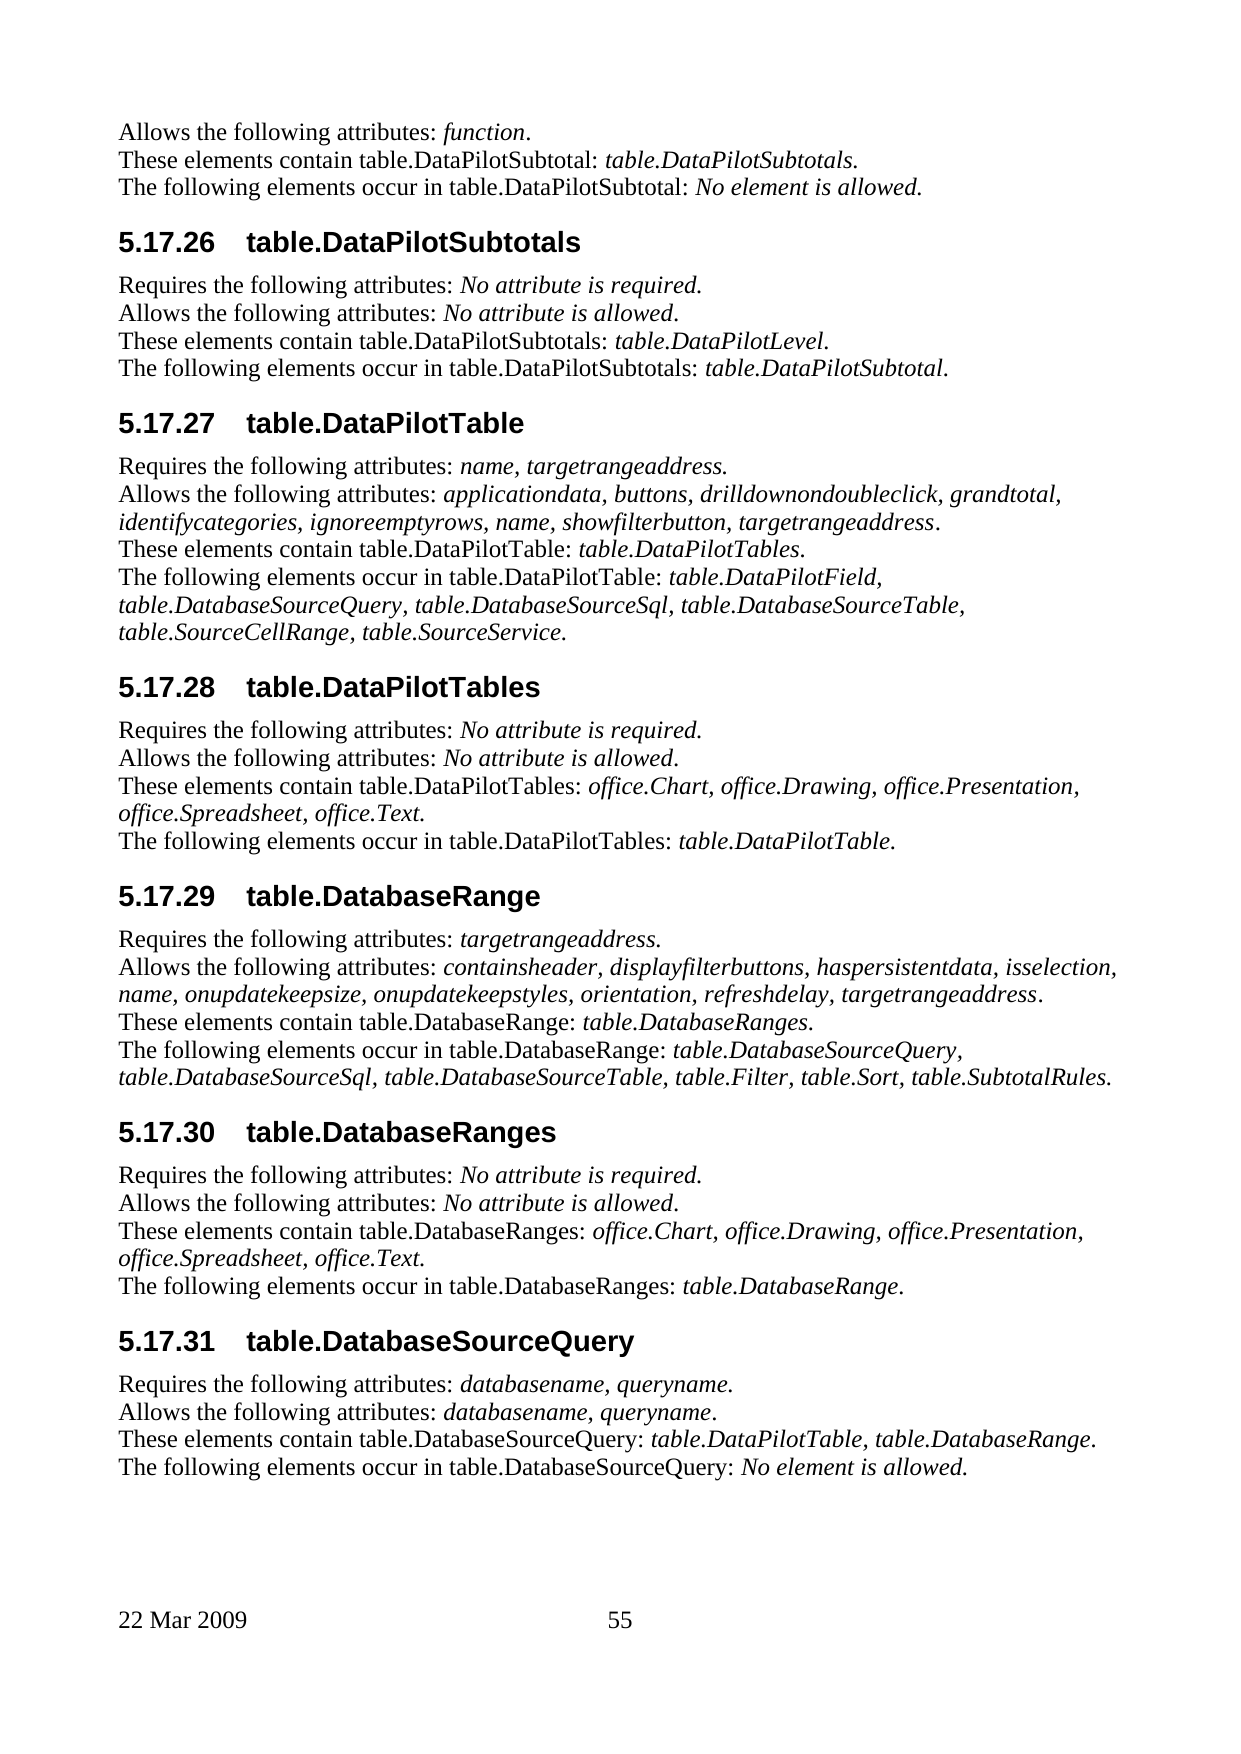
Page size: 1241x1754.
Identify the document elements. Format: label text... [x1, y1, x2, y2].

text The following elements occur in table.DataPilotTables: table.DataPilotTable. [118, 827, 1122, 855]
subtitle table.DatabaseRange [118, 880, 1122, 912]
text Requires the following attributes: No attribute is required. [118, 716, 1122, 744]
text Allows the following attributes: databasename, queryname. [118, 1398, 1122, 1425]
text The following elements occur in table.DataPilotSubtotals: table.DataPilotSubtotal. [118, 354, 1122, 382]
text These elements contain table.DataPilotTable: table.DataPilotTables. [118, 535, 1122, 563]
subtitle table.DataPilotTables [118, 671, 1122, 704]
text These elements contain table.DataPilotSubtotal: table.DataPilotSubtotals. [118, 146, 1122, 173]
text These elements contain table.DataPilotSubtotals: table.DataPilotLevel. [118, 327, 1122, 354]
text Allows the following attributes: No attribute is allowed. [118, 299, 1122, 327]
subtitle table.DataPilotSubtotals [118, 226, 1122, 259]
text These elements contain table.DataPilotTables: office.Chart, office.Drawing, office.Presentation, office.Spreadsheet, office.Text. [118, 772, 1122, 827]
text The following elements occur in table.DatabaseRange: table.DatabaseSourceQuery, table.DatabaseSourceSql, table.DatabaseSourceTable, table.Filter, table.Sort, table.SubtotalRules. [118, 1036, 1122, 1091]
text Allows the following attributes: containsheader, displayfilterbuttons, haspersistentdata, isselection, name, onupdatekeepsize, onupdatekeepstyles, orientation, refreshdelay, targetrangeaddress. [118, 953, 1122, 1008]
subtitle table.DataPilotTable [118, 407, 1122, 440]
subtitle table.DatabaseSourceQuery [118, 1325, 1122, 1357]
text Requires the following attributes: name, targetrangeaddress. [118, 452, 1122, 480]
text The following elements occur in table.DatabaseSourceQuery: No element is allowed. [118, 1453, 1122, 1481]
text The following elements occur in table.DataPilotTable: table.DataPilotField, table.DatabaseSourceQuery, table.DatabaseSourceSql, table.DatabaseSourceTable, table.SourceCellRange, table.SourceService. [118, 563, 1122, 646]
text Requires the following attributes: No attribute is required. [118, 1161, 1122, 1189]
text Requires the following attributes: No attribute is required. [118, 271, 1122, 299]
text These elements contain table.DatabaseRanges: office.Chart, office.Drawing, office.Presentation, office.Spreadsheet, office.Text. [118, 1217, 1122, 1272]
text Requires the following attributes: databasename, queryname. [118, 1370, 1122, 1398]
text These elements contain table.DatabaseSourceQuery: table.DataPilotTable, table.DatabaseRange. [118, 1425, 1122, 1453]
text Allows the following attributes: No attribute is allowed. [118, 1189, 1122, 1217]
text Allows the following attributes: function. [118, 118, 1122, 146]
text These elements contain table.DatabaseRange: table.DatabaseRanges. [118, 1008, 1122, 1036]
text Requires the following attributes: targetrangeaddress. [118, 925, 1122, 953]
text The following elements occur in table.DataPilotSubtotal: No element is allowed. [118, 173, 1122, 201]
subtitle table.DatabaseRanges [118, 1116, 1122, 1149]
text Allows the following attributes: No attribute is allowed. [118, 744, 1122, 772]
text The following elements occur in table.DatabaseRanges: table.DatabaseRange. [118, 1272, 1122, 1300]
text Allows the following attributes: applicationdata, buttons, drilldownondoubleclick, grandtotal, identifycategories, ignoreemptyrows, name, showfilterbutton, targetrangeaddress. [118, 480, 1122, 535]
